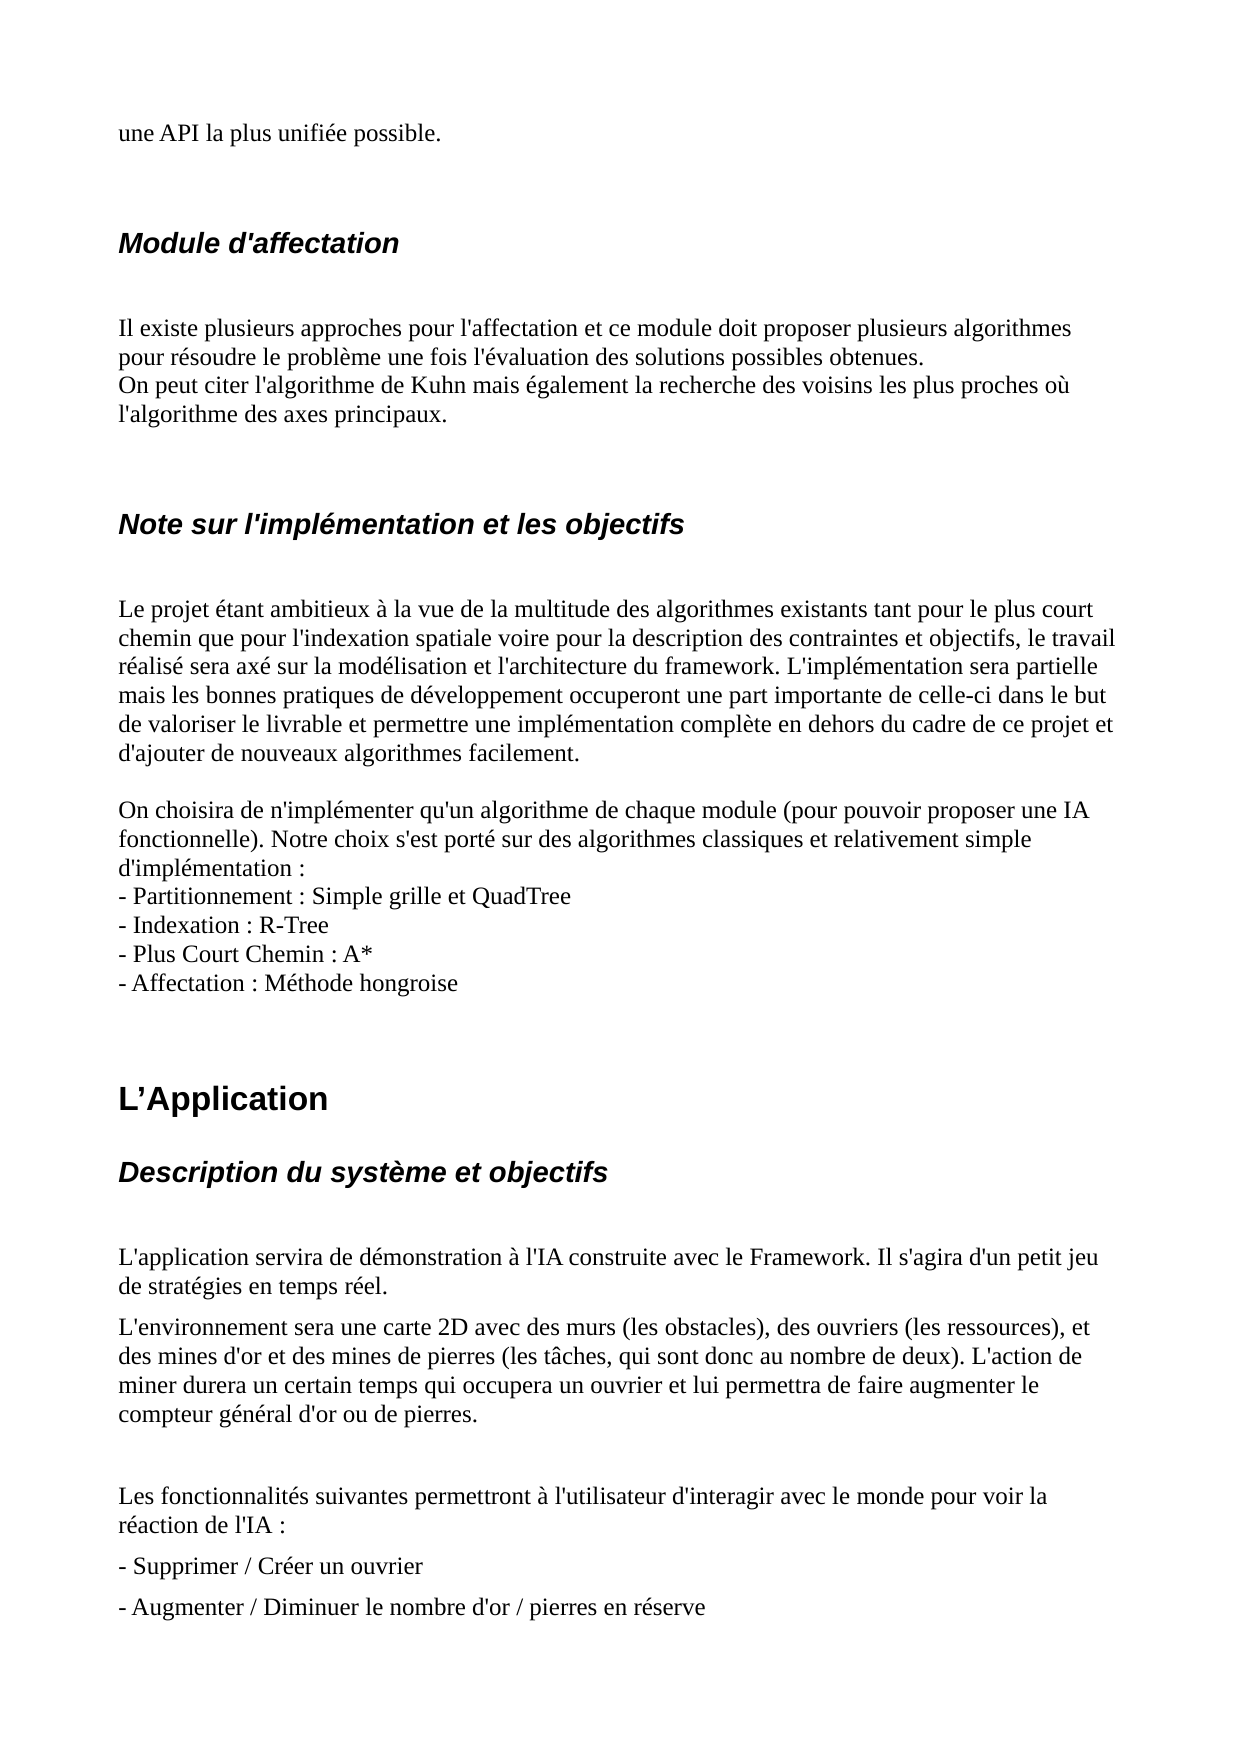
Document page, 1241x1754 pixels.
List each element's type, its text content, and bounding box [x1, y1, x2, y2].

text On choisira de n'implémenter qu'un algorithme de chaque module (pour pouvoir proposer une IA fonctionnelle). Notre choix s'est porté sur des algorithmes classiques et relativement simple d'implémentation : [118, 795, 1122, 881]
text - Partitionnement : Simple grille et QuadTree [118, 881, 1122, 910]
subtitle Description du système et objectifs [118, 1155, 1122, 1189]
text une API la plus unifiée possible. [118, 118, 1122, 147]
text - Augmenter / Diminuer le nombre d'or / pierres en réserve [118, 1592, 1122, 1621]
subtitle L’Application [118, 1079, 1122, 1118]
text - Affectation : Méthode hongroise [118, 968, 1122, 996]
subtitle Module d'affectation [118, 226, 1122, 259]
text - Supprimer / Créer un ouvrier [118, 1551, 1122, 1580]
text - Indexation : R-Tree [118, 910, 1122, 939]
text Le projet étant ambitieux à la vue de la multitude des algorithmes existants tant pour le plus court chemin que pour l'indexation spatiale voire pour la description des contraintes et objectifs, le travail réalisé sera axé sur la modélisation et l'architecture du framework. L'implémentation sera partielle mais les bonnes pratiques de développement occuperont une part importante de celle-ci dans le but de valoriser le livrable et permettre une implémentation complète en dehors du cadre de ce projet et d'ajouter de nouveaux algorithmes facilement. [118, 594, 1122, 766]
text L'environnement sera une carte 2D avec des murs (les obstacles), des ouvriers (les ressources), et des mines d'or et des mines de pierres (les tâches, qui sont donc au nombre de deux). L'action de miner durera un certain temps qui occupera un ouvrier et lui permettra de faire augmenter le compteur général d'or ou de pierres. [118, 1312, 1122, 1427]
text Les fonctionnalités suivantes permettront à l'utilisateur d'interagir avec le monde pour voir la réaction de l'IA : [118, 1481, 1122, 1539]
text L'application servira de démonstration à l'IA construite avec le Framework. Il s'agira d'un petit jeu de stratégies en temps réel. [118, 1242, 1122, 1300]
text Il existe plusieurs approches pour l'affectation et ce module doit proposer plusieurs algorithmes pour résoudre le problème une fois l'évaluation des solutions possibles obtenues. On peut citer l'algorithme de Kuhn mais également la recherche des voisins les plus proches où l'algorithme des axes principaux. [118, 313, 1122, 428]
subtitle Note sur l'implémentation et les objectifs [118, 507, 1122, 540]
text - Plus Court Chemin : A* [118, 939, 1122, 968]
